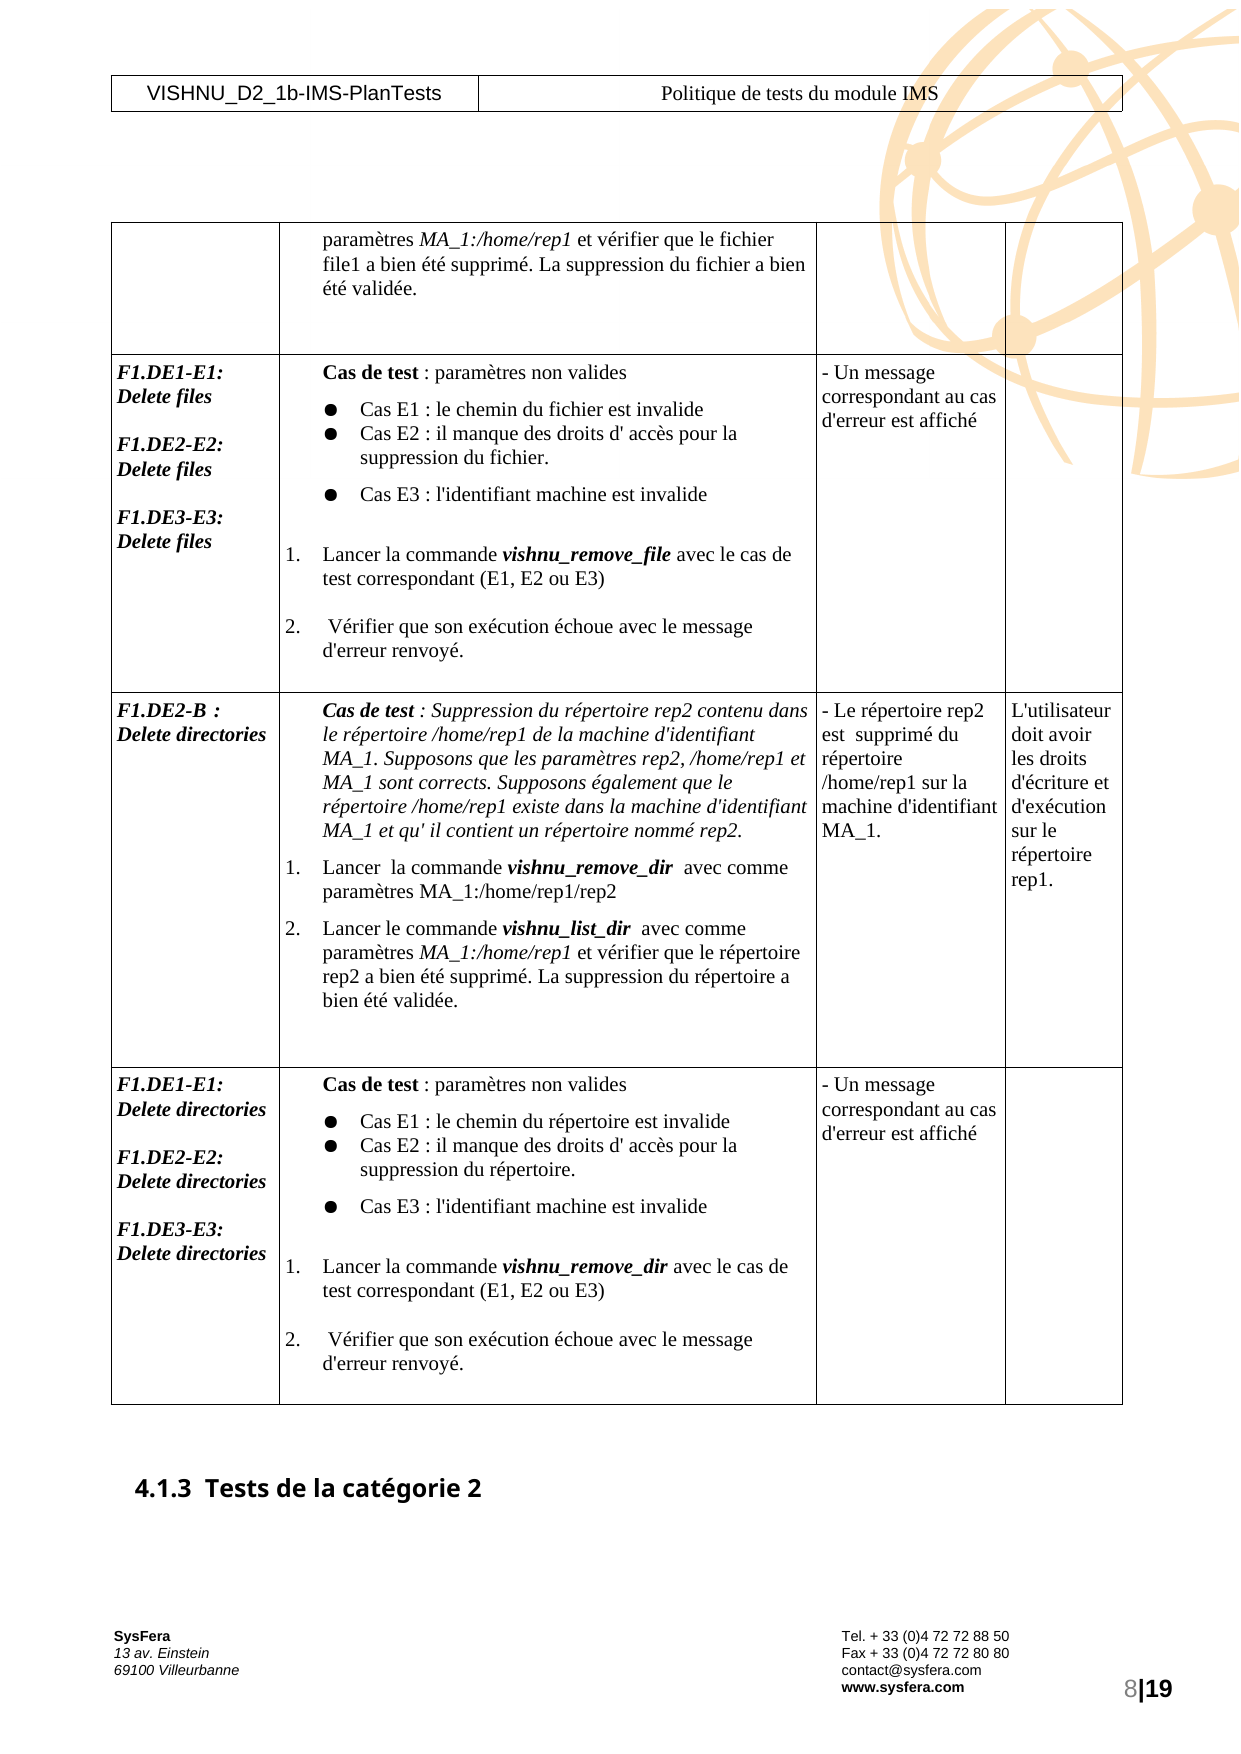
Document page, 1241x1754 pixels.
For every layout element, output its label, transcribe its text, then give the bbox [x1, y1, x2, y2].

table_cell - Un message correspondant au cas d'erreur est affiché [817, 1068, 1005, 1404]
picture [1006, 223, 1122, 354]
subtitle Tests de la catégorie 2 [134, 1471, 1122, 1505]
picture [112, 355, 279, 479]
table_cell - Un message correspondant au cas d'erreur est affiché [817, 481, 1005, 692]
table_cell Cas de test : paramètres non valides Cas E1 : le chemin du fichier est invalide Cas E2 : il manque des droits d' accès pour la suppression du fichier. Cas E3 : l'identifiant machine est invalide Lancer la commande vishnu_remove_file avec le cas de test correspondant (E1, E2 ou E3) Vérifier que son exécution échoue avec le message d'erreur renvoyé. [280, 481, 816, 692]
picture [817, 355, 1005, 479]
picture [1006, 355, 1122, 479]
picture [112, 223, 279, 354]
table_cell Cas de test : paramètres non valides Cas E1 : le chemin du répertoire est invalide Cas E2 : il manque des droits d' accès pour la suppression du répertoire. Cas E3 : l'identifiant machine est invalide Lancer la commande vishnu_remove_dir avec le cas de test correspondant (E1, E2 ou E3) Vérifier que son exécution échoue avec le message d'erreur renvoyé. [280, 1068, 816, 1404]
table_cell [1006, 1068, 1122, 1404]
table_cell - Le répertoire rep2 est supprimé du répertoire /home/rep1 sur la machine d'identifiant MA_1. [817, 693, 1005, 1067]
picture [1, 9, 1239, 479]
table_cell F1.DE1-E1: Delete files F1.DE2-E2: Delete files F1.DE3-E3: Delete files [112, 481, 279, 692]
table_cell [1006, 481, 1122, 692]
picture [280, 223, 816, 354]
table_cell F1.DE2-B : Delete directories [112, 693, 279, 1067]
table_cell L'utilisateur doit avoir les droits d'écriture et d'exécution sur le répertoire rep1. [1006, 693, 1122, 1067]
table_cell Cas de test : Suppression du répertoire rep2 contenu dans le répertoire /home/rep1 de la machine d'identifiant MA_1. Supposons que les paramètres rep2, /home/rep1 et MA_1 sont corrects. Supposons également que le répertoire /home/rep1 existe dans la machine d'identifiant MA_1 et qu' il contient un répertoire nommé rep2. Lancer la commande vishnu_remove_dir avec comme paramètres MA_1:/home/rep1/rep2 Lancer le commande vishnu_list_dir avec comme paramètres MA_1:/home/rep1 et vérifier que le répertoire rep2 a bien été supprimé. La suppression du répertoire a bien été validée. [280, 693, 816, 1067]
table_cell F1.DE1-E1: Delete directories F1.DE2-E2: Delete directories F1.DE3-E3: Delete directories [112, 1068, 279, 1404]
picture [817, 223, 1005, 354]
picture [280, 355, 816, 479]
